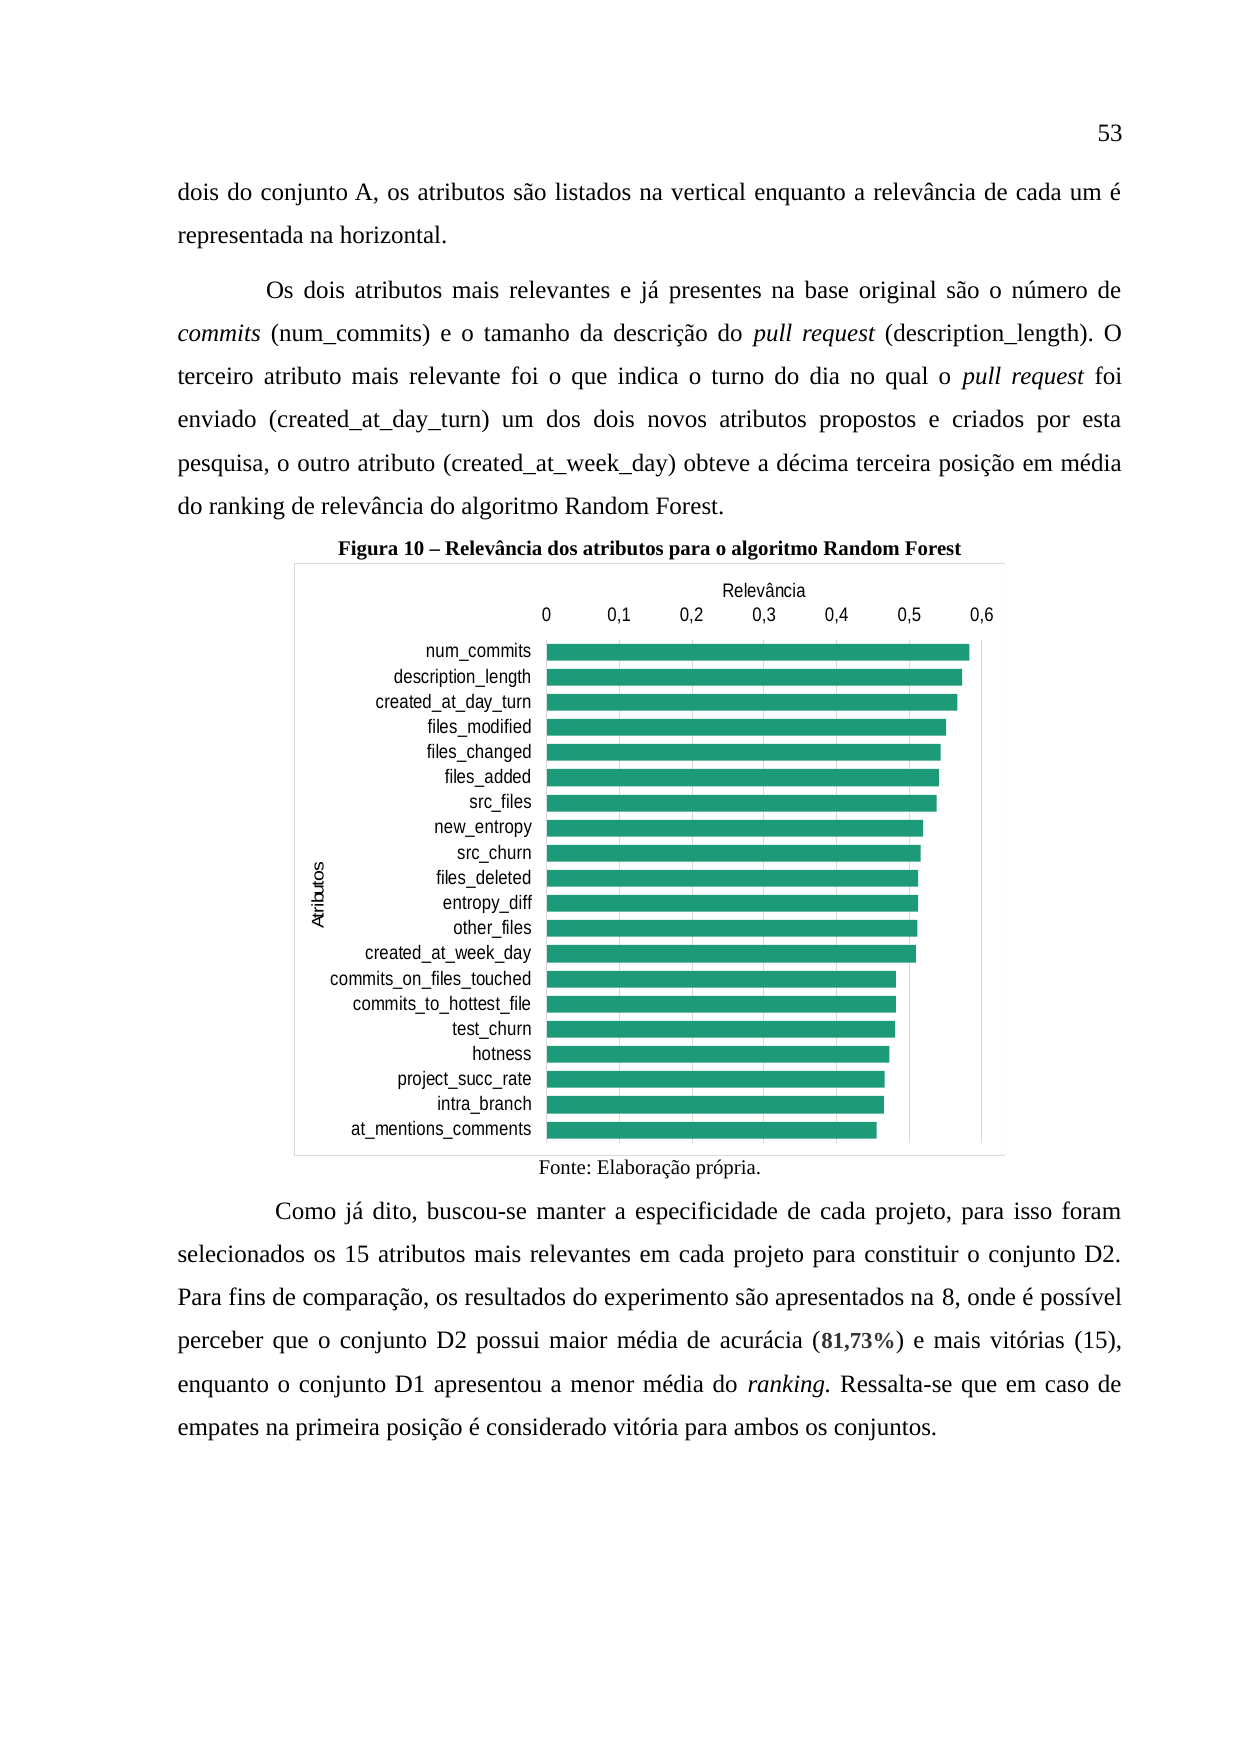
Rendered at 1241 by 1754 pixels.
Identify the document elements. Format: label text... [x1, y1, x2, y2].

text Fonte: Elaboração própria. [241, 563, 1058, 1179]
text Figura 10 – Relevância dos atributos para o algoritmo Random Forest [237, 536, 1062, 560]
text Os dois atributos mais relevantes e já presentes na base original são o número de commits (num_commits) e o tamanho da descrição do pull request (description_length). O terceiro atributo mais relevante foi o que indica o turno do dia no qual o pull request foi enviado (created_at_day_turn) um dos dois novos atributos propostos e criados por esta pesquisa, o outro atributo (created_at_week_day) obteve a décima terceira posição em média do ranking de relevância do algoritmo Random Forest. [177, 275, 1122, 519]
text A implementação do algoritmo Random Forest, possibilita a criação de um ranking dos atributos considerados mais relevantes para a identificação da classe. A Figura 10 trás um gráfico com os vinte atributos considerados, em média, como os mais relevantes dentre os cinquenta e dois do conjunto A, os atributos são listados na vertical enquanto a relevância de cada um é representada na horizontal. [177, 177, 1122, 249]
text Como já dito, buscou-se manter a especificidade de cada projeto, para isso foram selecionados os 15 atributos mais relevantes em cada projeto para constituir o conjunto D2. Para fins de comparação, os resultados do experimento são apresentados na Tabela 8, onde é possível perceber que o conjunto D2 possui maior média de acurácia (81,73%) e mais vitórias (15), enquanto o conjunto D1 apresentou a menor média do ranking. Ressalta-se que em caso de empates na primeira posição é considerado vitória para ambos os conjuntos. [177, 546, 1122, 1441]
